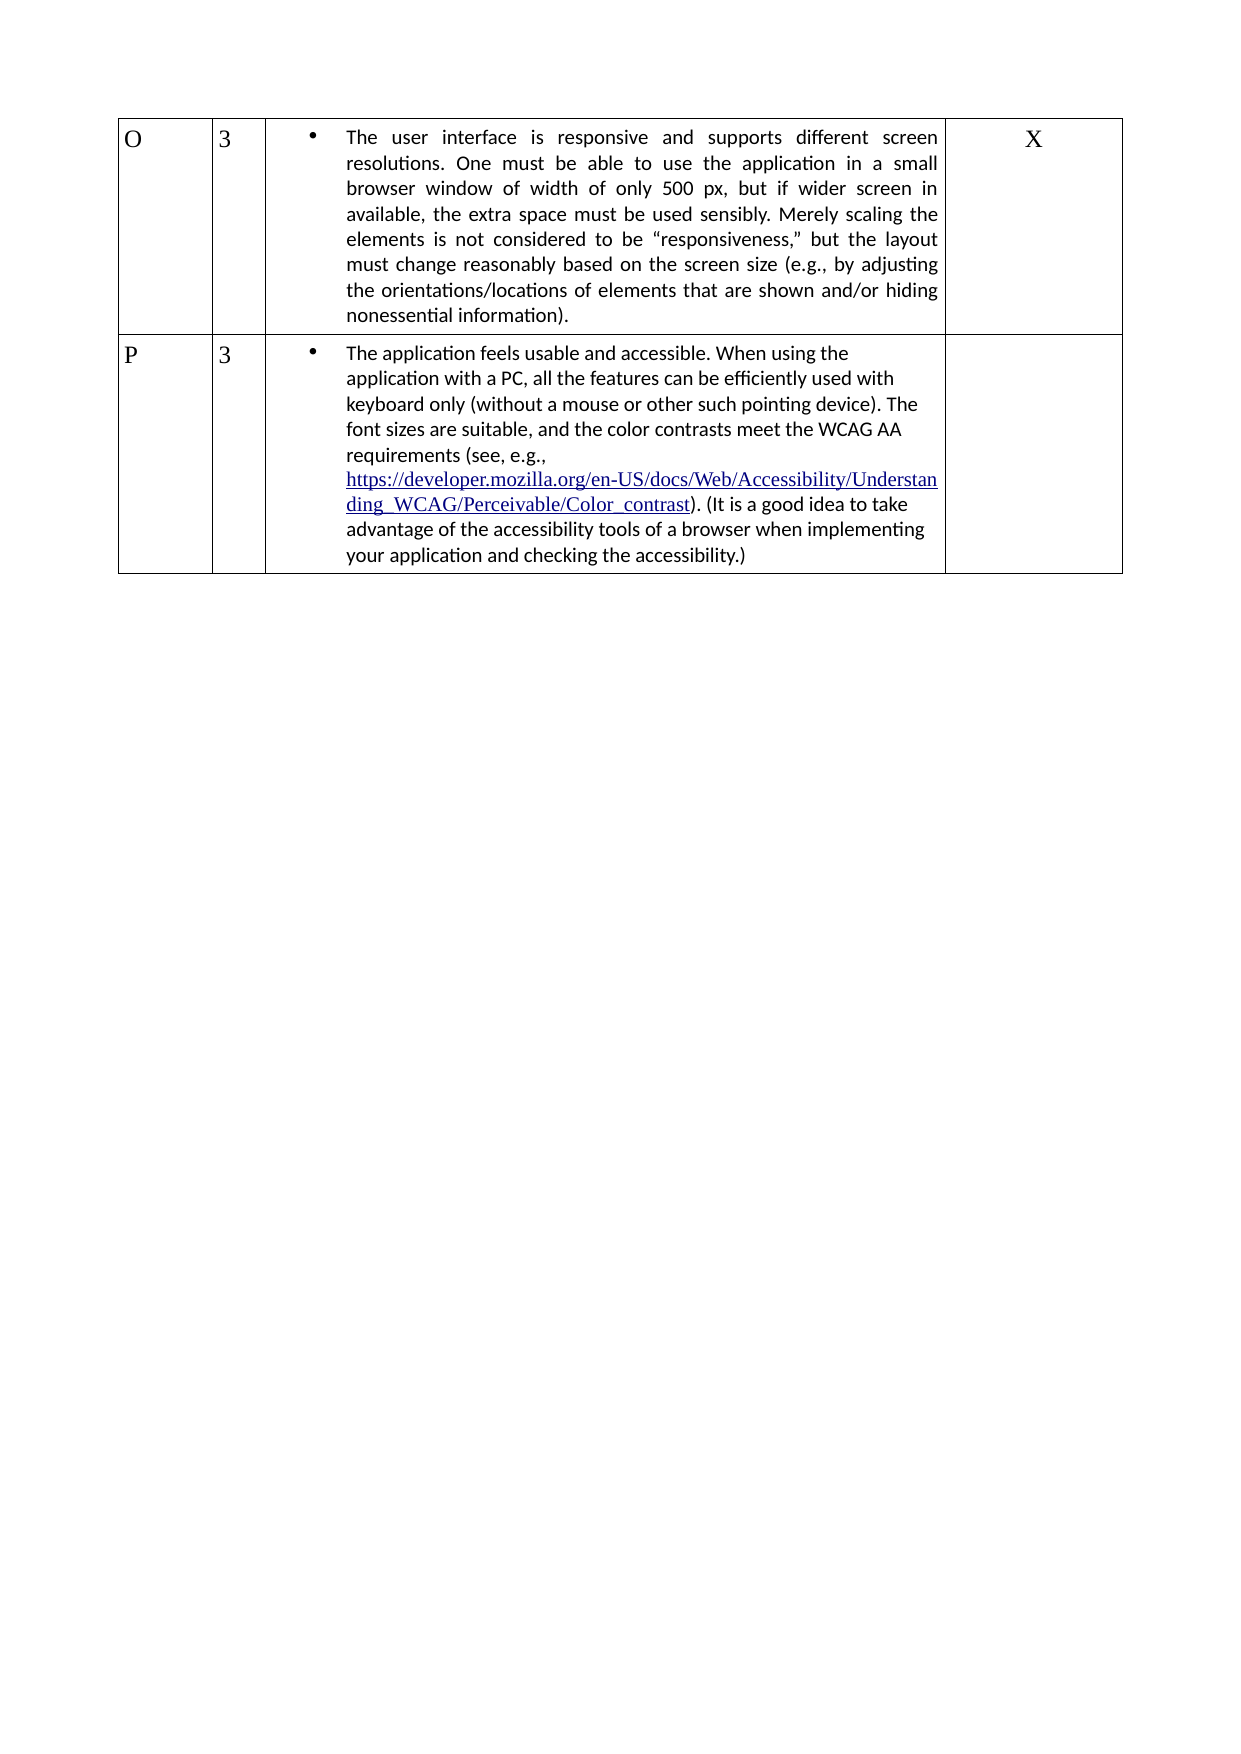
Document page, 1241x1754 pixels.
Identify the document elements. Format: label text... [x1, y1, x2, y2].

table_cell [946, 335, 1122, 573]
table_cell 3 [213, 335, 265, 573]
table_cell 3 [213, 119, 265, 334]
table_cell P [119, 335, 212, 573]
table_cell X [946, 119, 1122, 334]
table_cell The application feels usable and accessible. When using the application with a PC, all the features can be efficiently used with keyboard only (without a mouse or other such pointing device). The font sizes are suitable, and the color contrasts meet the WCAG AA requirements (see, e.g., https://developer.mozilla.org/en-US/docs/Web/Accessibility/Understanding_WCAG/Perceivable/Color_contrast). (It is a good idea to take advantage of the accessibility tools of a browser when implementing your application and checking the accessibility.) [266, 335, 945, 573]
table_cell The user interface is responsive and supports different screen resolutions. One must be able to use the application in a small browser window of width of only 500 px, but if wider screen in available, the extra space must be used sensibly. Merely scaling the elements is not considered to be “responsiveness,” but the layout must change reasonably based on the screen size (e.g., by adjusting the orientations/locations of elements that are shown and/or hiding nonessential information). [266, 119, 945, 334]
table_cell O [119, 119, 212, 334]
